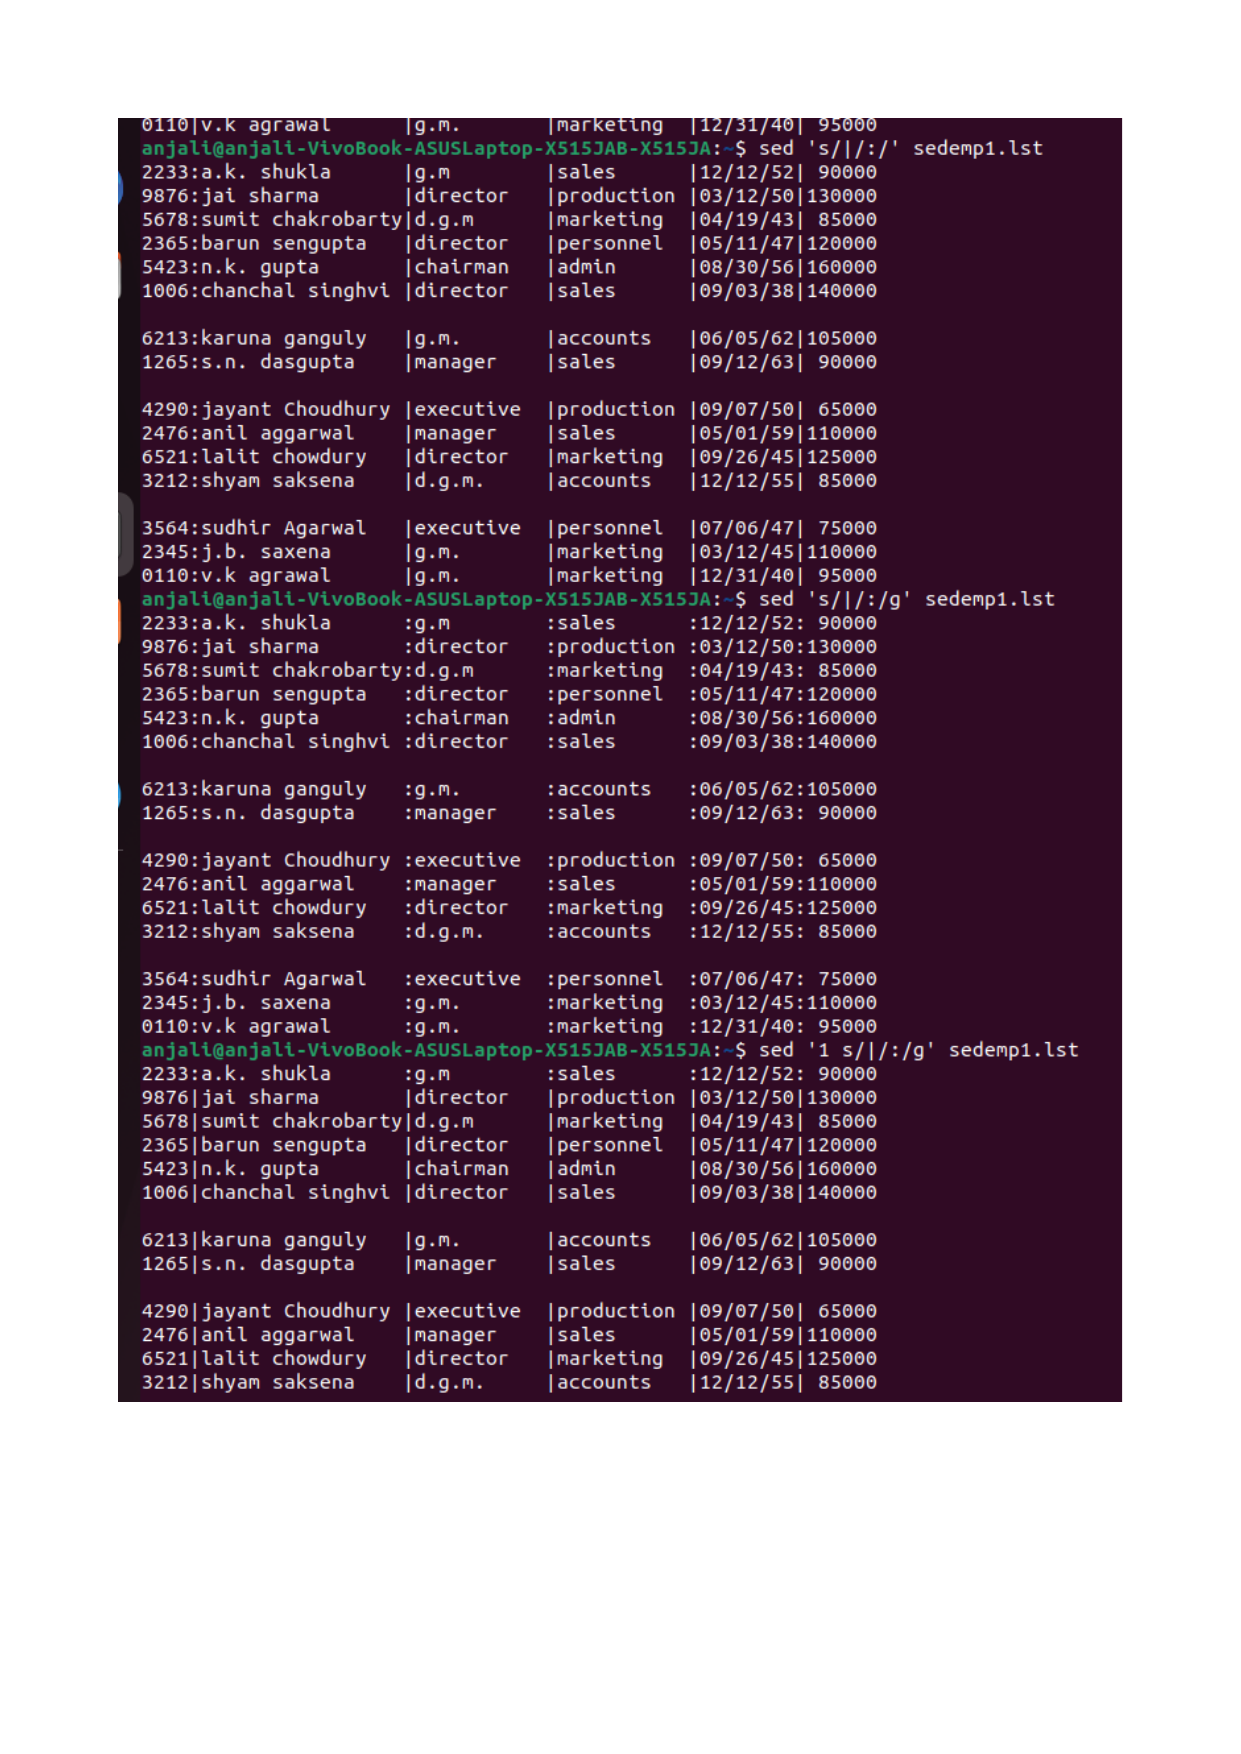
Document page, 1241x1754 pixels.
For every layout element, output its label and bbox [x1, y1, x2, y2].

picture [118, 118, 1123, 1402]
